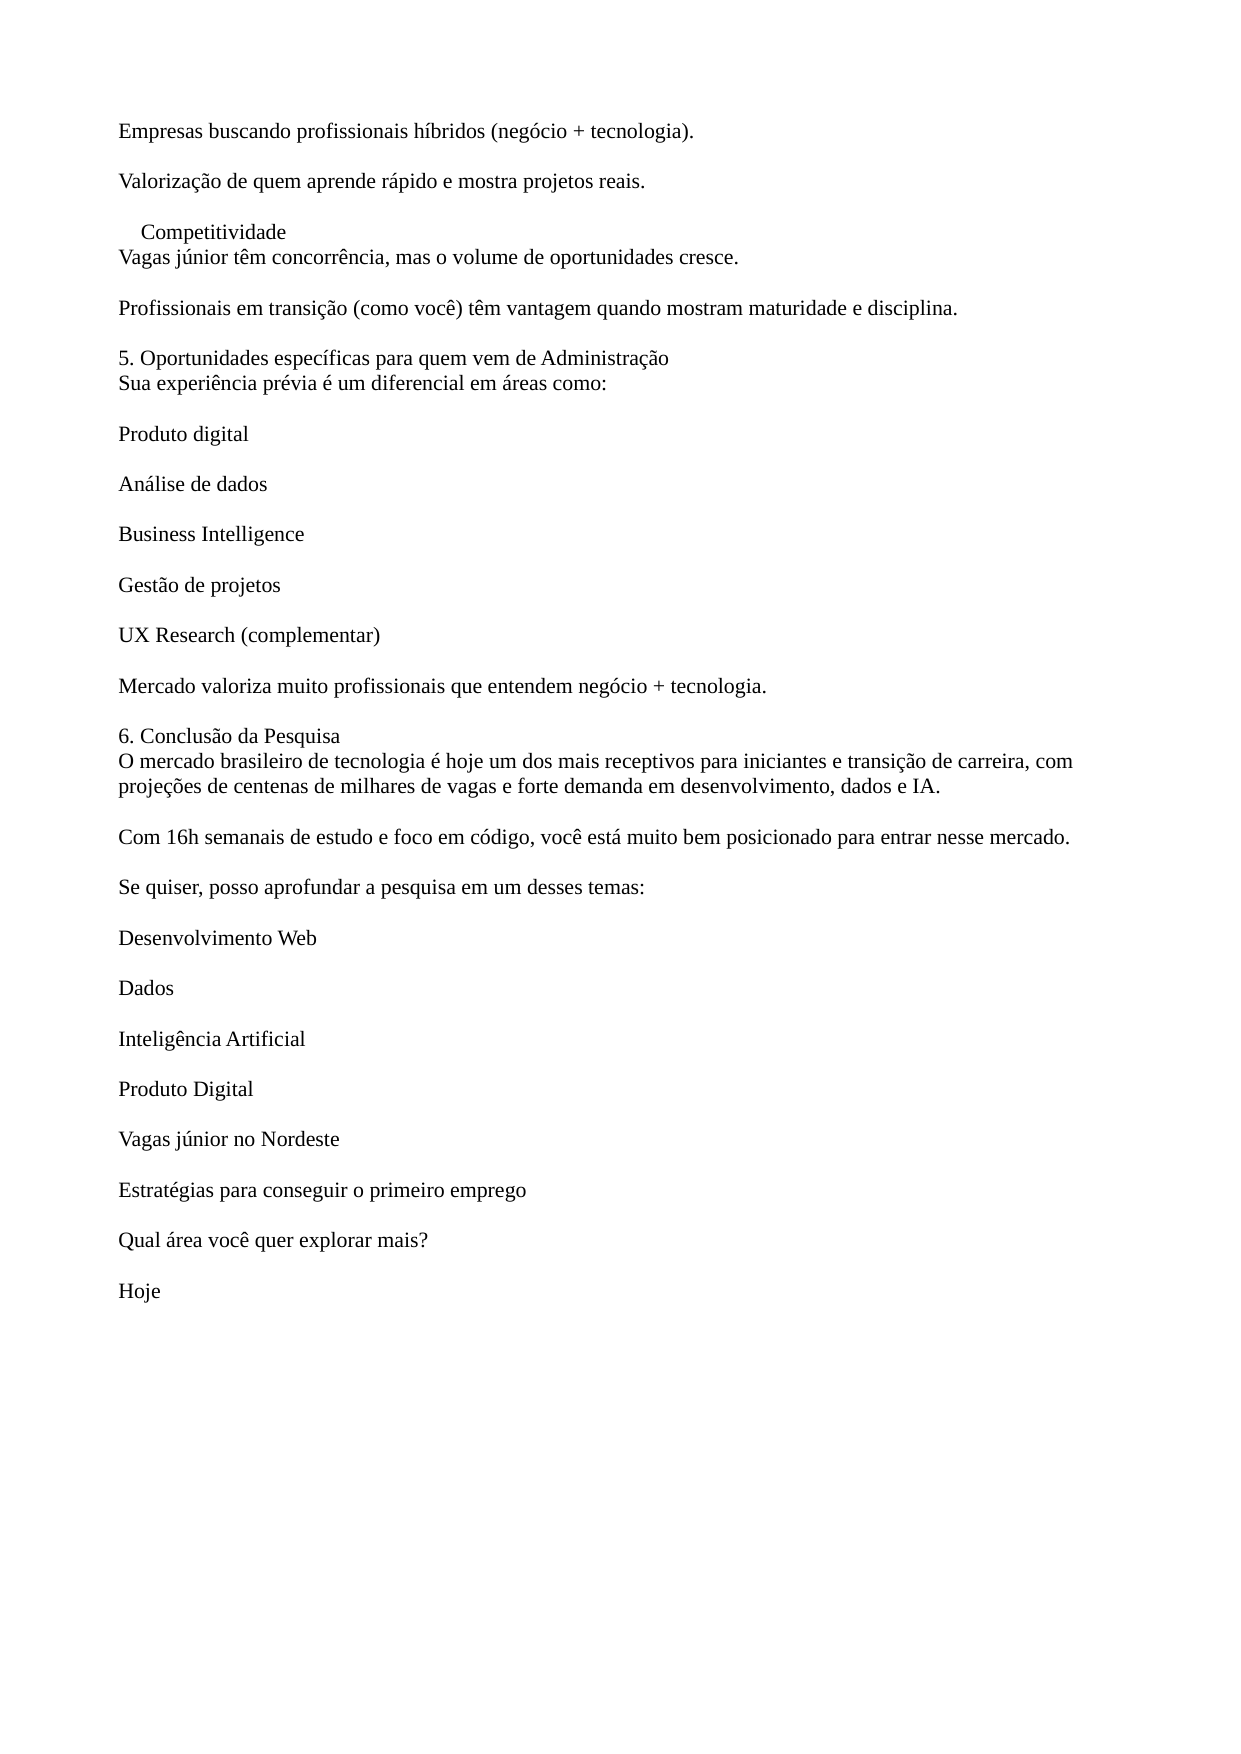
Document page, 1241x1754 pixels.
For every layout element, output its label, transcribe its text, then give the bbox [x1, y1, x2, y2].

text O mercado brasileiro de tecnologia é hoje um dos mais receptivos para iniciantes e transição de carreira, com projeções de centenas de milhares de vagas e forte demanda em desenvolvimento, dados e IA. [118, 748, 1122, 799]
text Produto digital [118, 421, 1122, 446]
text Inteligência Artificial [118, 1026, 1122, 1051]
text Profissionais em transição (como você) têm vantagem quando mostram maturidade e disciplina. [118, 294, 1122, 320]
text Mercado valoriza muito profissionais que entendem negócio + tecnologia. [118, 673, 1122, 698]
text 📌 Competitividade [118, 219, 1122, 244]
text Valorização de quem aprende rápido e mostra projetos reais. [118, 168, 1122, 194]
text Desenvolvimento Web [118, 925, 1122, 950]
text Empresas buscando profissionais híbridos (negócio + tecnologia). [118, 118, 1122, 143]
text UX Research (complementar) [118, 622, 1122, 647]
text Vagas júnior têm concorrência, mas o volume de oportunidades cresce. [118, 244, 1122, 269]
text Dados [118, 975, 1122, 1000]
text Qual área você quer explorar mais? [118, 1227, 1122, 1252]
text Hoje [118, 1278, 1122, 1303]
text Sua experiência prévia é um diferencial em áreas como: [118, 370, 1122, 395]
text Análise de dados [118, 471, 1122, 496]
text 6. Conclusão da Pesquisa [118, 723, 1122, 748]
text Business Intelligence [118, 521, 1122, 547]
text Estratégias para conseguir o primeiro emprego [118, 1177, 1122, 1202]
text Se quiser, posso aprofundar a pesquisa em um desses temas: [118, 874, 1122, 899]
text Gestão de projetos [118, 572, 1122, 597]
text Vagas júnior no Nordeste [118, 1126, 1122, 1152]
text 5. Oportunidades específicas para quem vem de Administração [118, 345, 1122, 370]
text Produto Digital [118, 1076, 1122, 1101]
text Com 16h semanais de estudo e foco em código, você está muito bem posicionado para entrar nesse mercado. [118, 824, 1122, 849]
